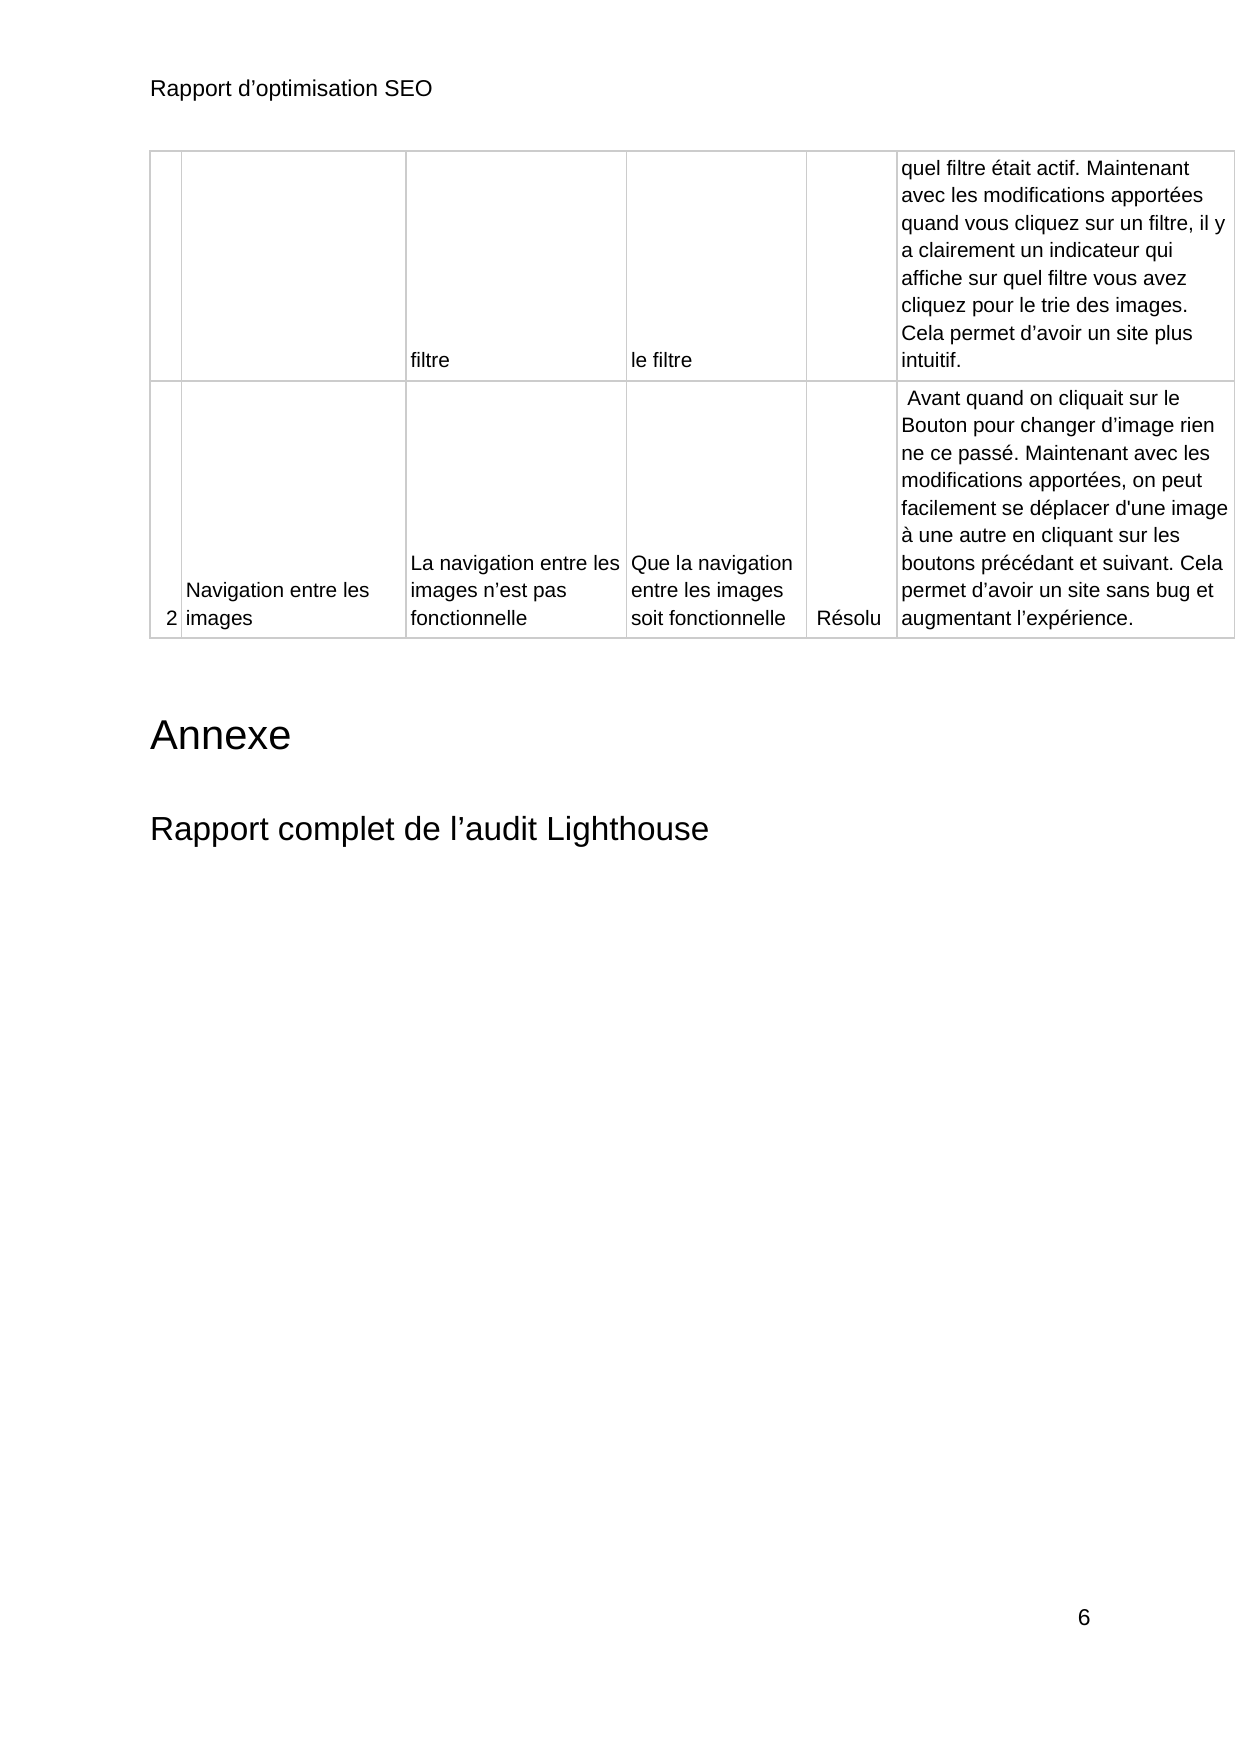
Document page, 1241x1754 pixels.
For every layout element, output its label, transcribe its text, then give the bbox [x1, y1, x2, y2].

table_cell Résolu [807, 382, 896, 637]
subtitle Rapport complet de l’audit Lighthouse [150, 809, 1090, 847]
table_cell Que la navigation entre les images soit fonctionnelle [627, 382, 806, 637]
table_cell Avant quand on cliquait sur le Bouton pour changer d’image rien ne ce passé. Maintenant avec les modifications apportées, on peut facilement se déplacer d'une image à une autre en cliquant sur les boutons précédant et suivant. Cela permet d’avoir un site sans bug et augmentant l’expérience. [898, 382, 1234, 637]
table_cell Navigation entre les images [182, 382, 405, 637]
table_cell filtre [407, 152, 626, 380]
subtitle Annexe [150, 711, 1090, 759]
table_cell 2 [151, 382, 181, 637]
table_cell La navigation entre les images n’est pas fonctionnelle [407, 382, 626, 637]
table_cell quel filtre était actif. Maintenant avec les modifications apportées quand vous cliquez sur un filtre, il y a clairement un indicateur qui affiche sur quel filtre vous avez cliquez pour le trie des images. Cela permet d’avoir un site plus intuitif. [898, 152, 1234, 380]
table_cell le filtre [627, 152, 806, 380]
table_cell [182, 152, 405, 380]
table_cell [151, 152, 181, 380]
table_cell [807, 152, 896, 380]
